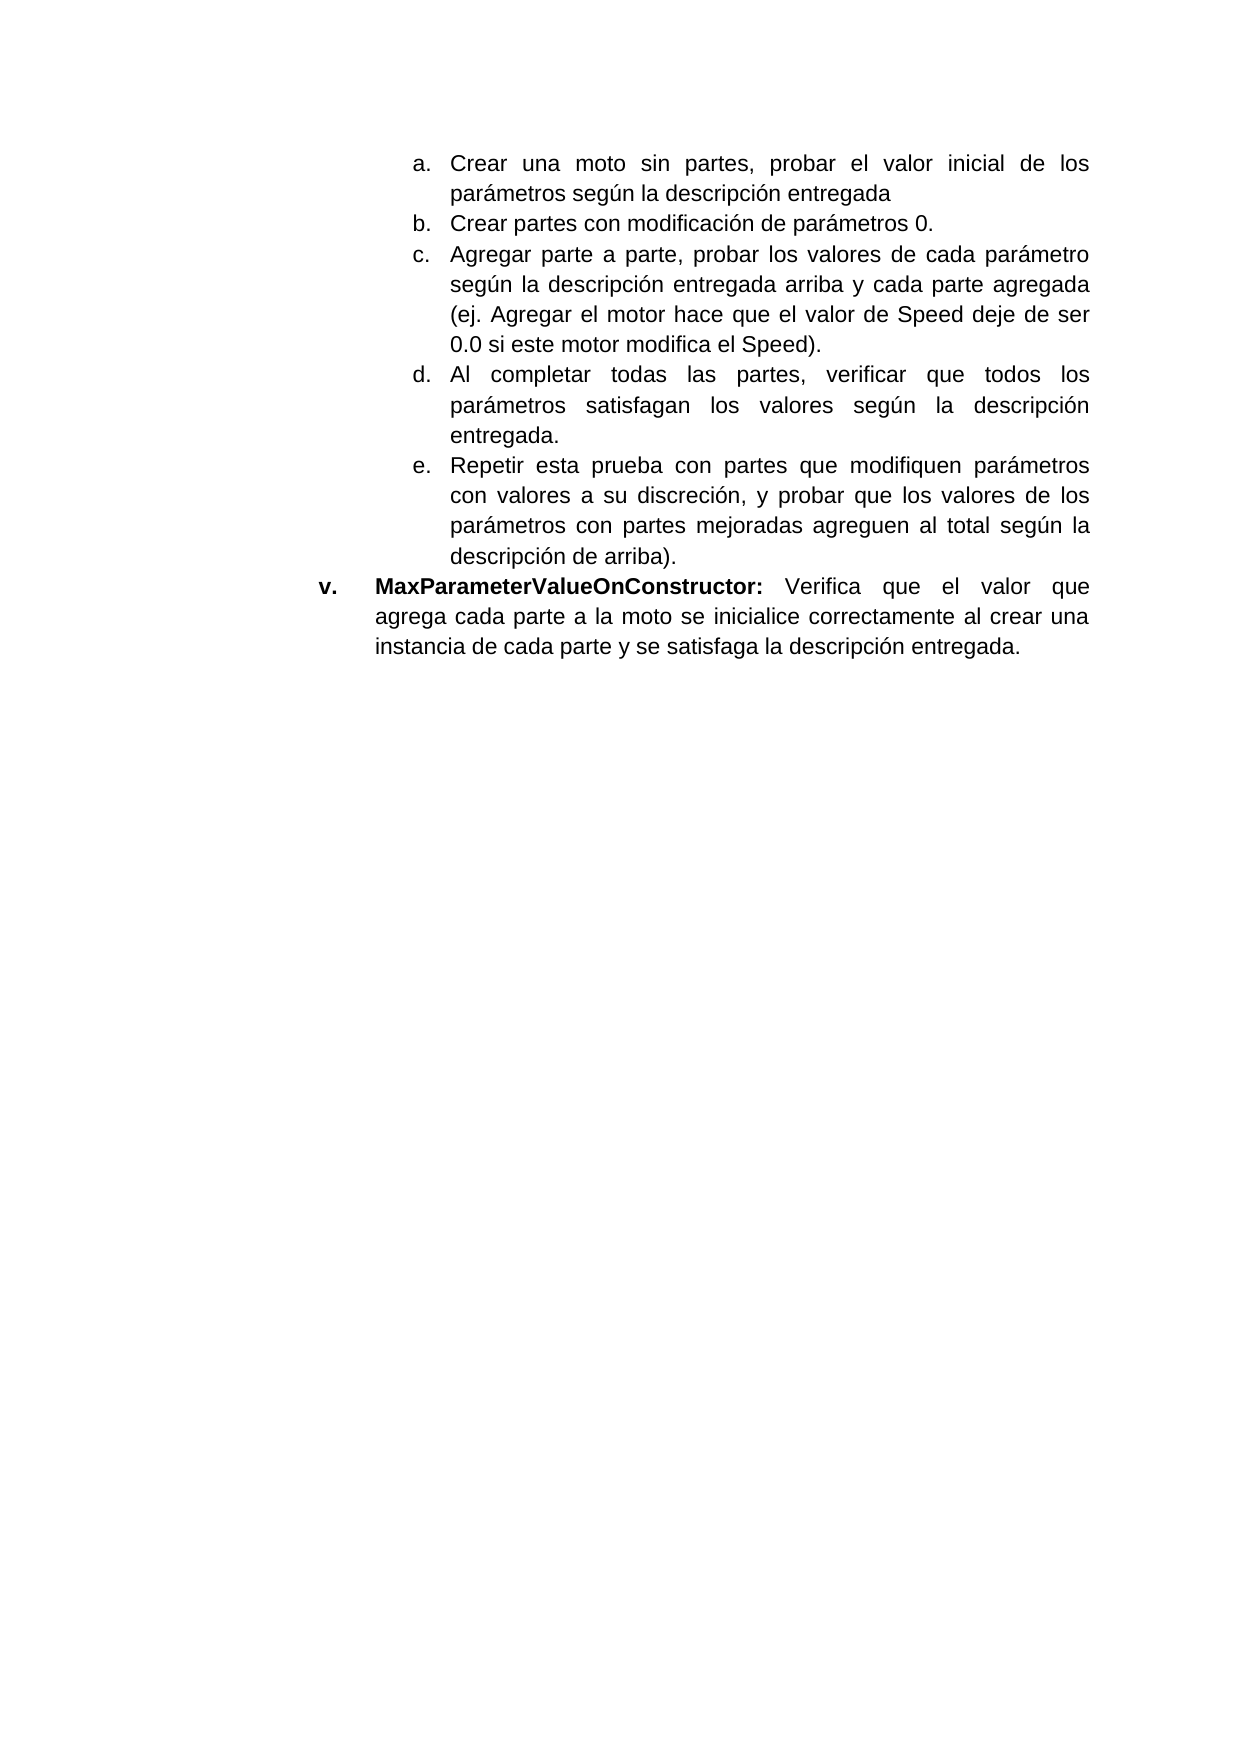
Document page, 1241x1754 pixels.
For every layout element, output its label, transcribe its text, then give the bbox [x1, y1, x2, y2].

list Al completar todas las partes, verificar que todos los parámetros satisfagan los valores según la descripción entregada. [412, 361, 1090, 448]
list Crear partes con modificación de parámetros 0. [412, 210, 1090, 237]
list MaxParameterValueOnConstructor: Verifica que el valor que agrega cada parte a la moto se inicialice correctamente al crear una instancia de cada parte y se satisfaga la descripción entregada. [337, 573, 1090, 660]
list Crear una moto sin partes, probar el valor inicial de los parámetros según la descripción entregada [412, 150, 1090, 207]
list Agregar parte a parte, probar los valores de cada parámetro según la descripción entregada arriba y cada parte agregada (ej. Agregar el motor hace que el valor de Speed deje de ser 0.0 si este motor modifica el Speed). [412, 241, 1090, 358]
list Repetir esta prueba con partes que modifiquen parámetros con valores a su discreción, y probar que los valores de los parámetros con partes mejoradas agreguen al total según la descripción de arriba). [412, 452, 1090, 569]
